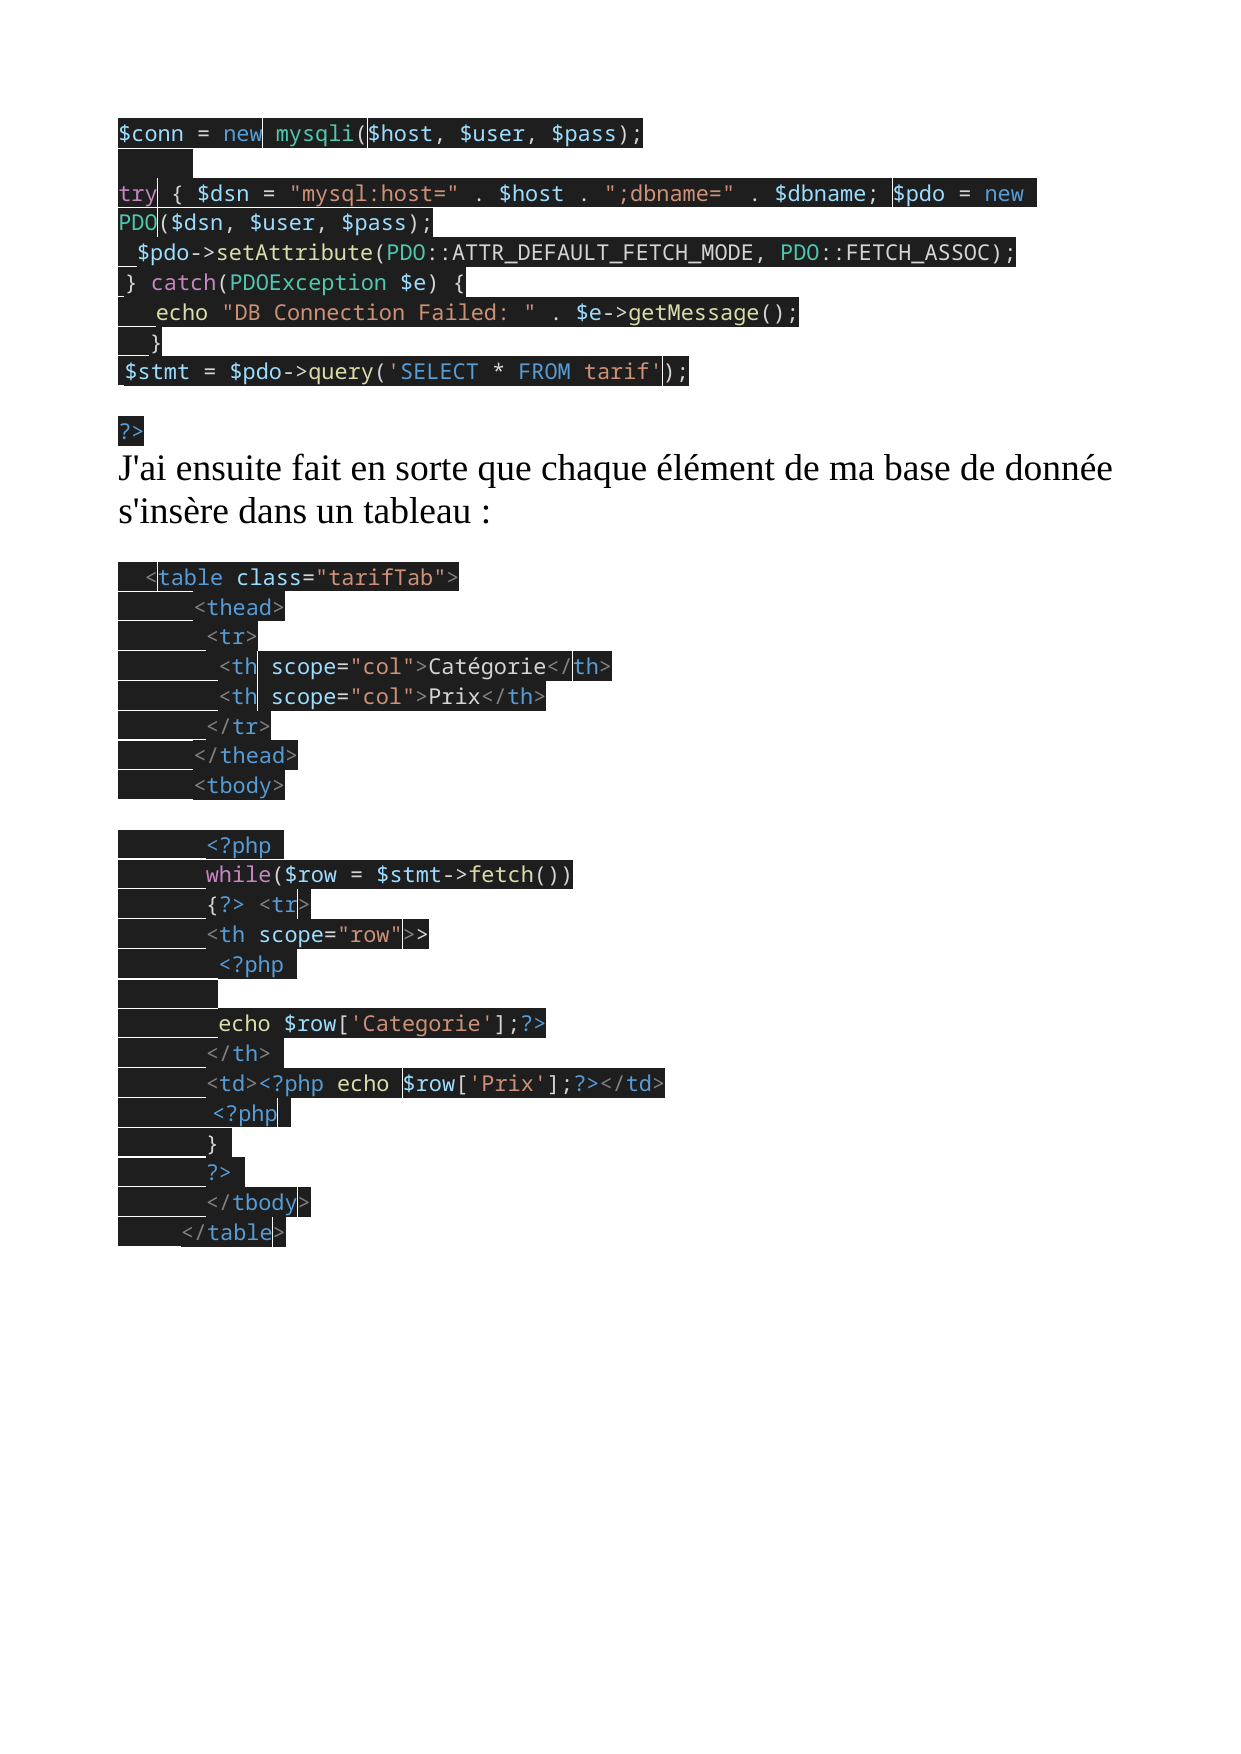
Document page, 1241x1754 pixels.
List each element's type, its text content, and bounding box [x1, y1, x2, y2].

text while($row = $stmt->fetch()) [118, 859, 1122, 889]
text </tr> [118, 711, 1122, 740]
text echo "DB Connection Failed: " . $e->getMessage(); [118, 297, 1122, 327]
text <thead> [118, 591, 1122, 621]
text {?> <tr> [118, 889, 1122, 919]
text $stmt = $pdo->query('SELECT * FROM tarif'); [118, 356, 1122, 386]
text </table> [118, 1217, 1122, 1247]
text <td><?php echo $row['Prix'];?></td> [118, 1068, 1122, 1098]
text try { $dsn = "mysql:host=" . $host . ";dbname=" . $dbname; $pdo = new PDO($dsn, $user, $pass); [118, 178, 1122, 237]
text <th scope="col">Catégorie</th> [118, 651, 1122, 681]
text } [118, 327, 1122, 356]
text ?> [118, 416, 1122, 446]
text J'ai ensuite fait en sorte que chaque élément de ma base de donnée s'insère dans un tableau : [118, 446, 1122, 532]
text <tr> [118, 621, 1122, 651]
text } catch(PDOException $e) { [118, 267, 1122, 297]
text </th> [118, 1038, 1122, 1068]
text <tbody> [118, 770, 1122, 800]
text } [118, 1127, 1122, 1157]
text ?> [118, 1157, 1122, 1187]
text <?php [118, 949, 1122, 979]
text <?php [118, 1098, 1122, 1127]
text </thead> [118, 740, 1122, 770]
text echo $row['Categorie'];?> [118, 1008, 1122, 1038]
text $conn = new mysqli($host, $user, $pass); [118, 118, 1122, 148]
text <th scope="row">> [118, 919, 1122, 949]
text <?php [118, 830, 1122, 859]
text $pdo->setAttribute(PDO::ATTR_DEFAULT_FETCH_MODE, PDO::FETCH_ASSOC); [118, 237, 1122, 267]
text </tbody> [118, 1187, 1122, 1217]
text <th scope="col">Prix</th> [118, 681, 1122, 711]
text <table class="tarifTab"> [118, 562, 1122, 591]
